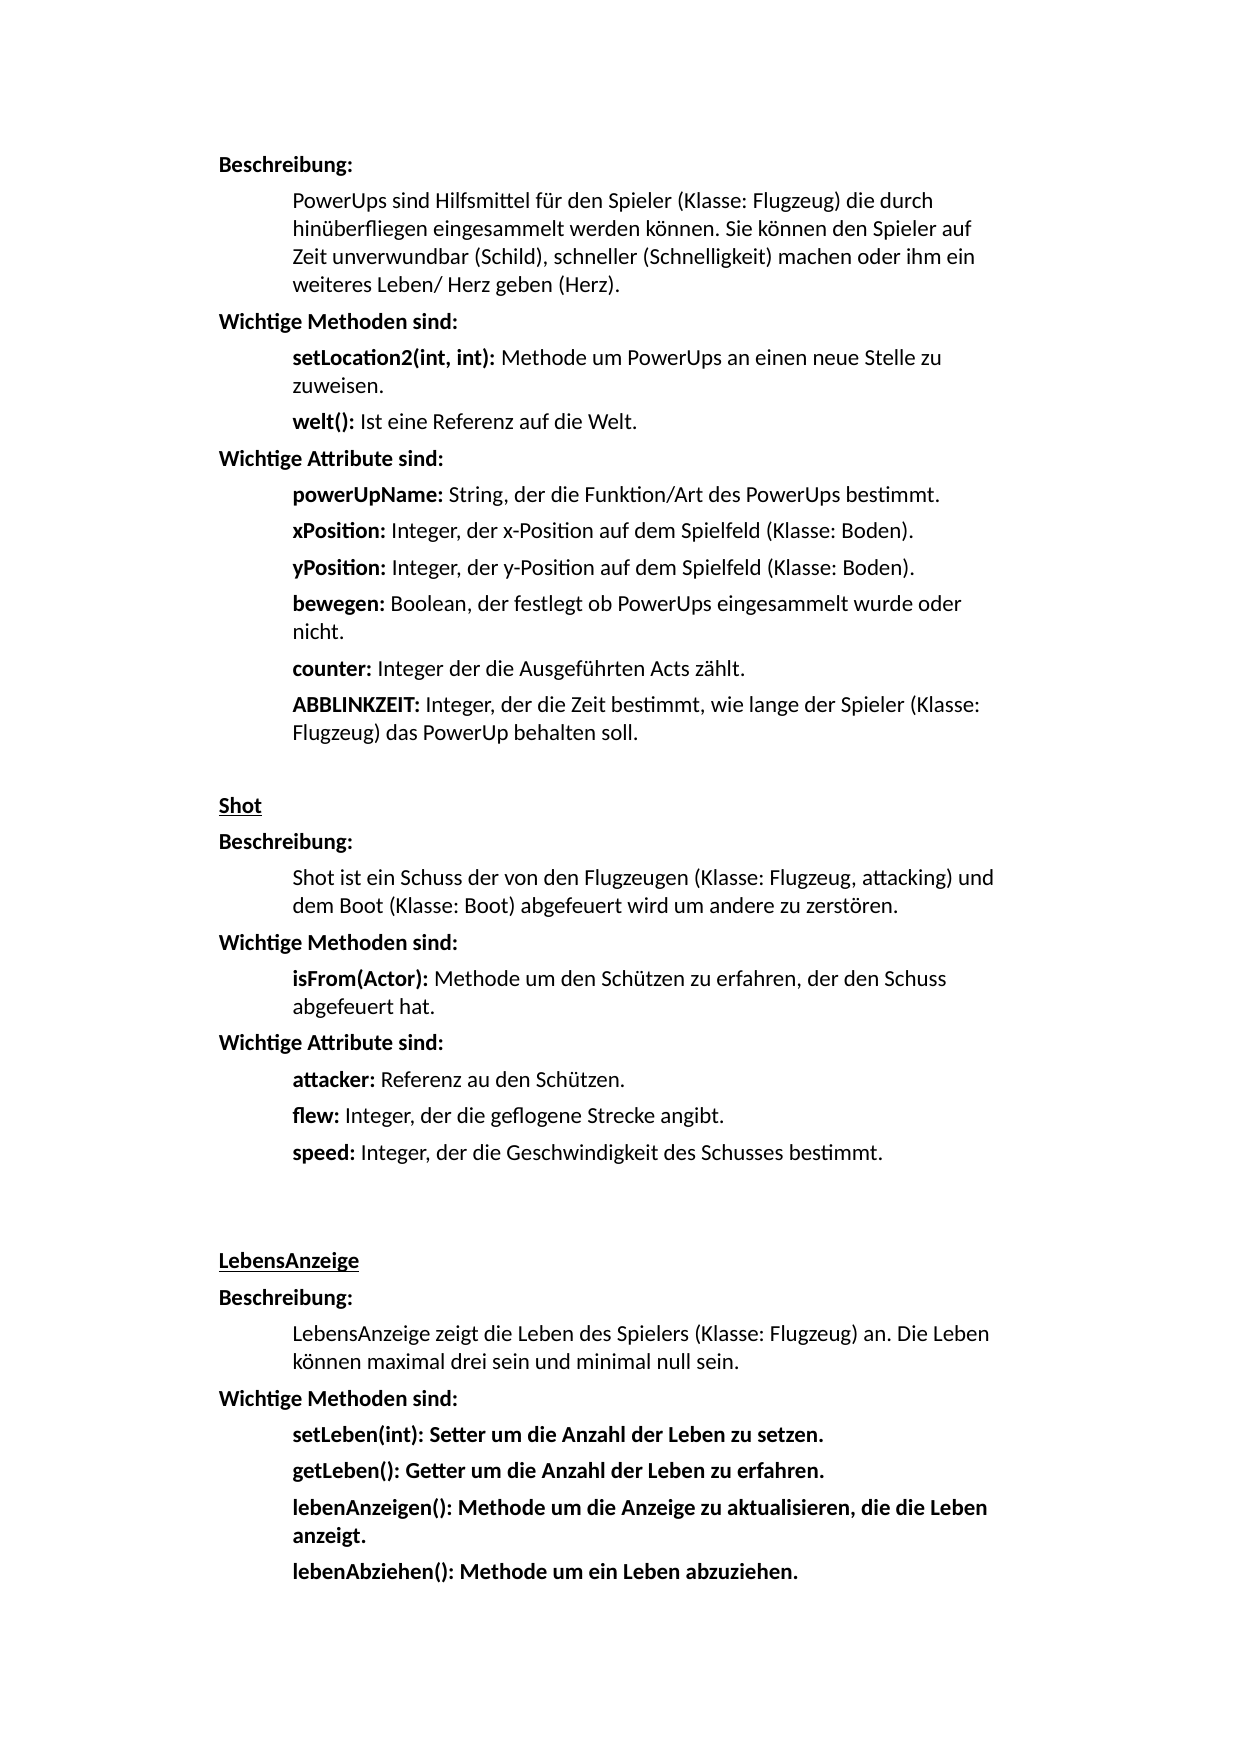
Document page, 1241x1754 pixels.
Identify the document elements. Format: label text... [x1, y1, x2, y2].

text Wichtige Attribute sind: [218, 444, 1004, 472]
text setLocation2(int, int): Methode um PowerUps an einen neue Stelle zu zuweisen. [292, 343, 1004, 399]
text PowerUps sind Hilfsmittel für den Spieler (Klasse: Flugzeug) die durch hinüberfliegen eingesammelt werden können. Sie können den Spieler auf Zeit unverwundbar (Schild), schneller (Schnelligkeit) machen oder ihm ein weiteres Leben/ Herz geben (Herz). [292, 186, 1004, 298]
text getLeben(): Getter um die Anzahl der Leben zu erfahren. [292, 1456, 1004, 1484]
text Wichtige Methoden sind: [218, 1384, 1004, 1412]
text setLeben(int): Setter um die Anzahl der Leben zu setzen. [292, 1420, 1004, 1448]
text Shot [218, 791, 1004, 819]
text lebenAnzeigen(): Methode um die Anzeige zu aktualisieren, die die Leben anzeigt. [292, 1493, 1004, 1549]
text attacker: Referenz au den Schützen. [218, 1065, 1004, 1093]
text Beschreibung: [218, 1283, 1004, 1311]
text ABBLINKZEIT: Integer, der die Zeit bestimmt, wie lange der Spieler (Klasse: Flugzeug) das PowerUp behalten soll. [292, 690, 1004, 746]
text Wichtige Methoden sind: [218, 307, 1004, 335]
text bewegen: Boolean, der festlegt ob PowerUps eingesammelt wurde oder nicht. [292, 589, 1004, 645]
text LebensAnzeige zeigt die Leben des Spielers (Klasse: Flugzeug) an. Die Leben können maximal drei sein und minimal null sein. [292, 1319, 1004, 1375]
text xPosition: Integer, der x-Position auf dem Spielfeld (Klasse: Boden). [218, 517, 1004, 544]
text counter: Integer der die Ausgeführten Acts zählt. [218, 654, 1004, 682]
text flew: Integer, der die geflogene Strecke angibt. [218, 1101, 1004, 1129]
text Wichtige Methoden sind: [218, 928, 1004, 956]
text Wichtige Attribute sind: [218, 1028, 1004, 1057]
text LebensAnzeige [218, 1247, 1004, 1275]
text Shot ist ein Schuss der von den Flugzeugen (Klasse: Flugzeug, attacking) und dem Boot (Klasse: Boot) abgefeuert wird um andere zu zerstören. [292, 863, 1004, 919]
text lebenAbziehen(): Methode um ein Leben abzuziehen. [292, 1557, 1004, 1585]
text welt(): Ist eine Referenz auf die Welt. [292, 407, 1004, 436]
text yPosition: Integer, der y-Position auf dem Spielfeld (Klasse: Boden). [218, 553, 1004, 581]
text Beschreibung: [218, 827, 1004, 855]
text powerUpName: String, der die Funktion/Art des PowerUps bestimmt. [218, 480, 1004, 508]
text isFrom(Actor): Methode um den Schützen zu erfahren, der den Schuss abgefeuert hat. [292, 964, 1004, 1020]
text Beschreibung: [218, 150, 1004, 178]
text speed: Integer, der die Geschwindigkeit des Schusses bestimmt. [218, 1138, 1004, 1166]
